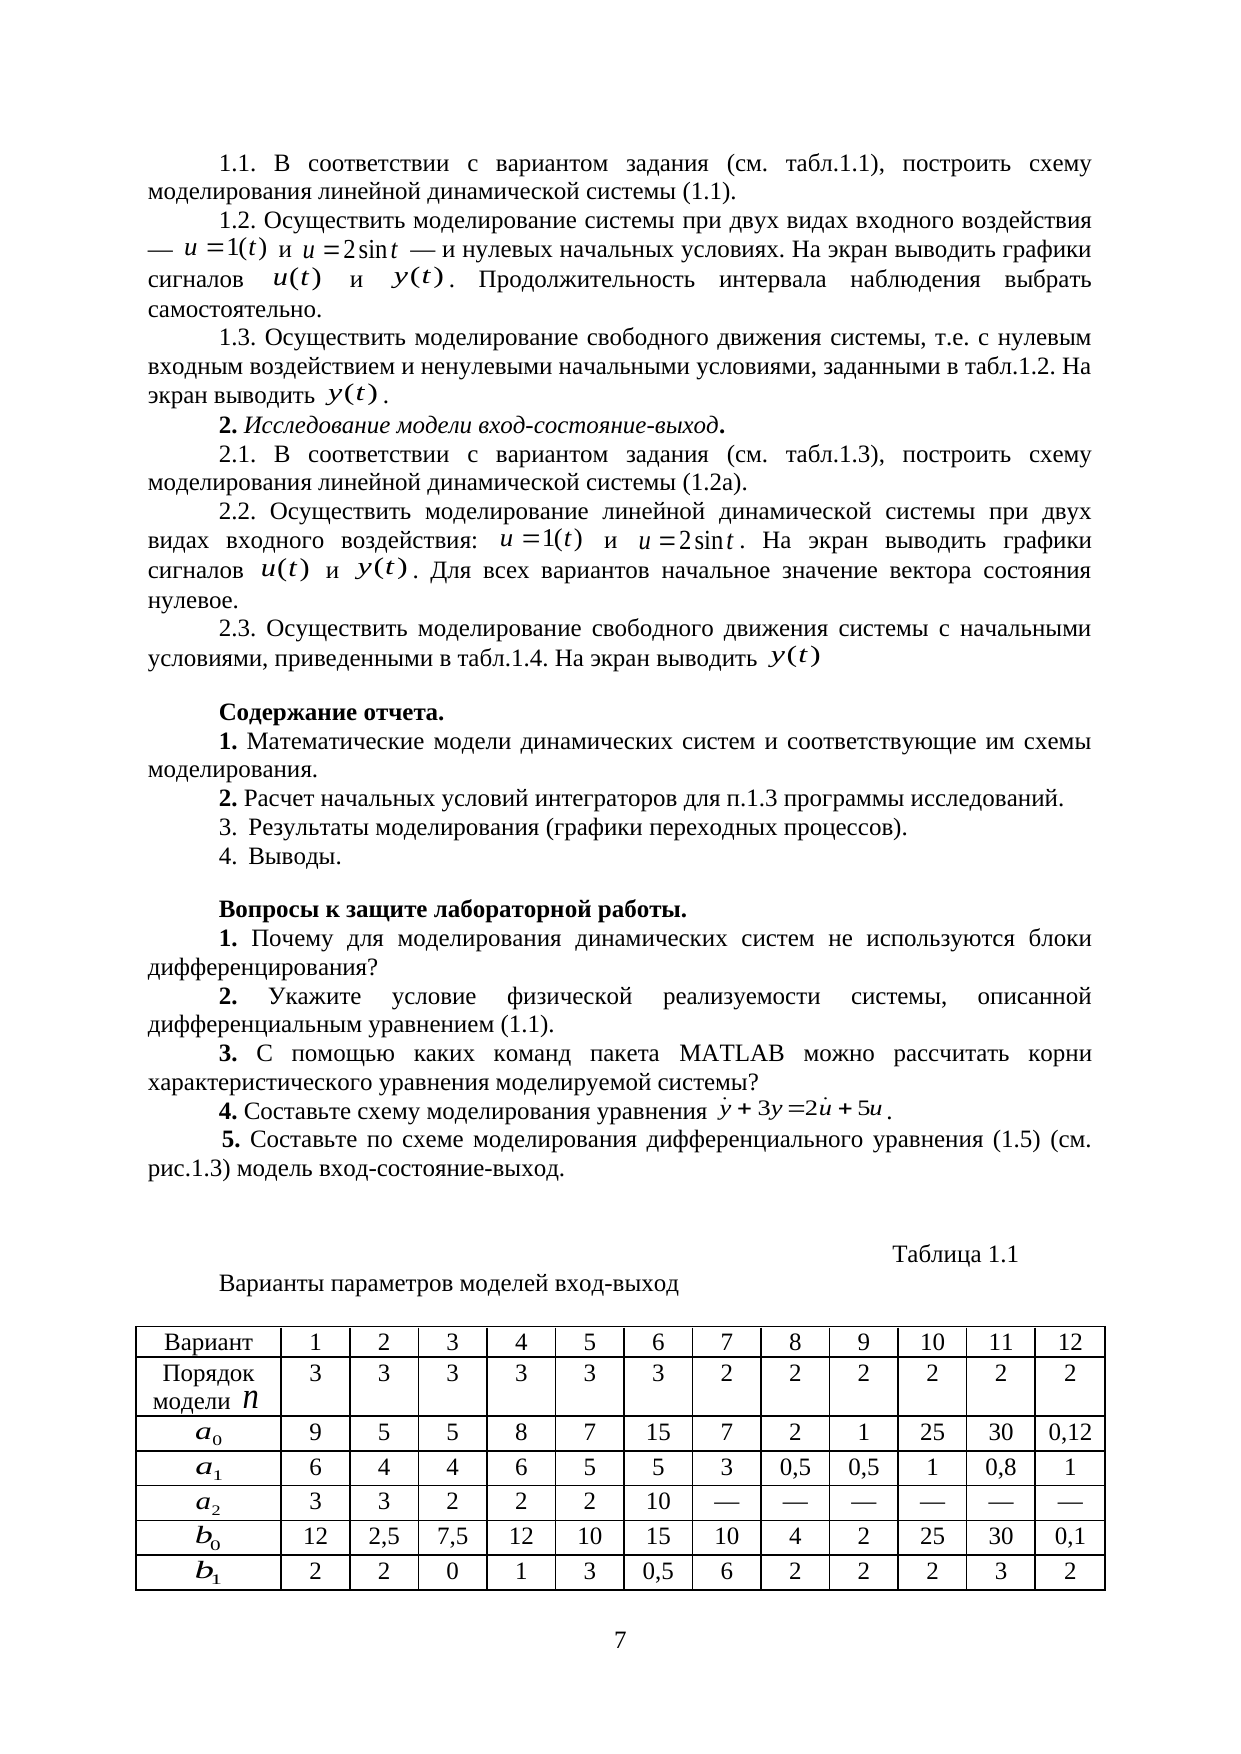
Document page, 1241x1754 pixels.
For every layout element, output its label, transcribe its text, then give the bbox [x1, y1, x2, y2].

text 5. Составьте по схеме моделирования дифференциального уравнения (1.5) (см. рис.1.3) модель вход-состояние-выход. [148, 1124, 1092, 1182]
table_cell — [1036, 1486, 1104, 1519]
table_cell — [899, 1486, 966, 1519]
table_header 12 [1036, 1327, 1104, 1356]
table_cell 3 [419, 1358, 486, 1415]
table_header 3 [419, 1327, 487, 1356]
table_cell 5 [625, 1452, 692, 1485]
table_cell 2 [693, 1358, 760, 1415]
table_header 8 [762, 1327, 829, 1356]
table_cell 1 [1036, 1452, 1104, 1485]
text 2. Расчет начальных условий интеграторов для п.1.3 программы исследований. [148, 783, 1092, 812]
table_cell 3 [556, 1556, 623, 1589]
table_cell 2 [899, 1556, 966, 1589]
table_cell 2 [419, 1486, 486, 1519]
list Результаты моделирования (графики переходных процессов). [218, 812, 1092, 841]
table_cell 3 [282, 1358, 349, 1415]
table_cell 2 [488, 1486, 555, 1519]
table_cell [137, 1417, 280, 1450]
table_cell 2,5 [351, 1521, 418, 1554]
table_cell 3 [693, 1452, 760, 1485]
table_cell [137, 1556, 280, 1589]
table_cell — [830, 1486, 897, 1519]
table_cell 0,5 [762, 1452, 829, 1485]
text 1. Почему для моделирования динамических систем не используются блоки дифференцирования? [148, 923, 1092, 981]
table_cell 2 [282, 1556, 349, 1589]
text 2. Исследование модели вход-состояние-выход. [148, 410, 1092, 439]
table_cell [137, 1521, 280, 1554]
table_cell 1 [830, 1417, 897, 1450]
text 2.3. Осуществить моделирование свободного движения системы с начальными условиями, приведенными в табл.1.4. На экран выводить [148, 613, 1092, 672]
table_cell 6 [488, 1452, 555, 1485]
table_cell — [693, 1486, 760, 1519]
table_cell 3 [351, 1358, 418, 1415]
table_cell 0,12 [1036, 1417, 1104, 1450]
table_cell 7 [556, 1417, 623, 1450]
table_cell 2 [830, 1556, 897, 1589]
table_cell 5 [419, 1417, 486, 1450]
table_header 4 [488, 1327, 555, 1356]
text 3. С помощью каких команд пакета MATLAB можно рассчитать корни характеристического уравнения моделируемой системы? [148, 1038, 1092, 1096]
table_cell 0,8 [967, 1452, 1034, 1485]
table_cell 4 [419, 1452, 486, 1485]
table_header 2 [351, 1327, 418, 1356]
table_cell 30 [967, 1417, 1034, 1450]
table_cell 2 [967, 1358, 1034, 1415]
table_cell 5 [556, 1452, 623, 1485]
table_cell 5 [351, 1417, 418, 1450]
table_cell 2 [351, 1556, 418, 1589]
text Вопросы к защите лабораторной работы. [148, 894, 1092, 923]
table_header 9 [830, 1327, 898, 1356]
table_cell 3 [282, 1486, 349, 1519]
table_cell 3 [967, 1556, 1034, 1589]
table_header 11 [967, 1327, 1035, 1356]
text Таблица 1.1 [148, 1239, 1019, 1268]
table_cell 12 [488, 1521, 555, 1554]
table_cell 9 [282, 1417, 349, 1450]
text 1.1. В соответствии с вариантом задания (см. табл.1.1), построить схему моделирования линейной динамической системы (1.1). [148, 148, 1092, 205]
table_cell 2 [762, 1417, 829, 1450]
text 1.3. Осуществить моделирование свободного движения системы, т.е. с нулевым входным воздействием и ненулевыми начальными условиями, заданными в табл.1.2. На экран выводить . [148, 322, 1092, 410]
table_cell 0,5 [830, 1452, 897, 1485]
table_cell — [967, 1486, 1034, 1519]
table_cell 2 [899, 1358, 966, 1415]
table_cell 7,5 [419, 1521, 486, 1554]
list Выводы. [218, 841, 1092, 869]
table_cell 30 [967, 1521, 1034, 1554]
table_cell 2 [762, 1556, 829, 1589]
table_cell 25 [899, 1417, 966, 1450]
text Содержание отчета. [148, 697, 1092, 726]
table_cell [137, 1452, 280, 1485]
text 2. Укажите условие физической реализуемости системы, описанной дифференциальным уравнением (1.1). [148, 981, 1092, 1038]
table_cell 10 [556, 1521, 623, 1554]
text 1. Математические модели динамических систем и соответствующие им схемы моделирования. [148, 726, 1092, 783]
table_cell 1 [899, 1452, 966, 1485]
table_cell 2 [556, 1486, 623, 1519]
table_cell 3 [625, 1358, 692, 1415]
table_cell 25 [899, 1521, 966, 1554]
table_cell 1 [488, 1556, 555, 1589]
table_cell 2 [830, 1358, 897, 1415]
text 2.2. Осуществить моделирование линейной динамической системы при двух видах входного воздействия: и . На экран выводить графики сигналов и . Для всех вариантов начальное значение вектора состояния нулевое. [148, 496, 1092, 613]
table_cell 10 [693, 1521, 760, 1554]
table_cell 0 [419, 1556, 486, 1589]
table_cell 3 [556, 1358, 623, 1415]
table_cell 6 [282, 1452, 349, 1485]
table_cell 0,5 [625, 1556, 692, 1589]
table_cell 10 [625, 1486, 692, 1519]
text 4. Составьте схему моделирования уравнения . [148, 1096, 1092, 1124]
table_cell 4 [351, 1452, 418, 1485]
table_cell 15 [625, 1417, 692, 1450]
table_cell — [762, 1486, 829, 1519]
table_header 6 [625, 1327, 692, 1356]
table_header Вариант [137, 1327, 281, 1356]
table_cell 2 [1036, 1358, 1104, 1415]
table_cell 7 [693, 1417, 760, 1450]
table_cell 2 [762, 1358, 829, 1415]
table_cell 0,1 [1036, 1521, 1104, 1554]
table_cell [137, 1486, 280, 1519]
table_cell 6 [693, 1556, 760, 1589]
table_cell 3 [488, 1358, 555, 1415]
table_cell 3 [351, 1486, 418, 1519]
table_header 10 [899, 1327, 966, 1356]
table_cell 2 [830, 1521, 897, 1554]
table_header 1 [282, 1327, 350, 1356]
table_header 7 [693, 1327, 761, 1356]
text Варианты параметров моделей вход-выход [148, 1268, 1092, 1297]
text 2.1. В соответствии с вариантом задания (см. табл.1.3), построить схему моделирования линейной динамической системы (1.2а). [148, 439, 1092, 496]
table_cell 4 [762, 1521, 829, 1554]
table_cell 8 [488, 1417, 555, 1450]
table_cell 2 [1036, 1556, 1104, 1589]
table_cell 12 [282, 1521, 349, 1554]
table_cell Порядок модели [137, 1358, 280, 1415]
table_header 5 [556, 1327, 624, 1356]
text 1.2. Осуществить моделирование системы при двух видах входного воздействия — и — и нулевых начальных условиях. На экран выводить графики сигналов и . Продолжительность интервала наблюдения выбрать самостоятельно. [148, 205, 1092, 322]
table_cell 15 [625, 1521, 692, 1554]
